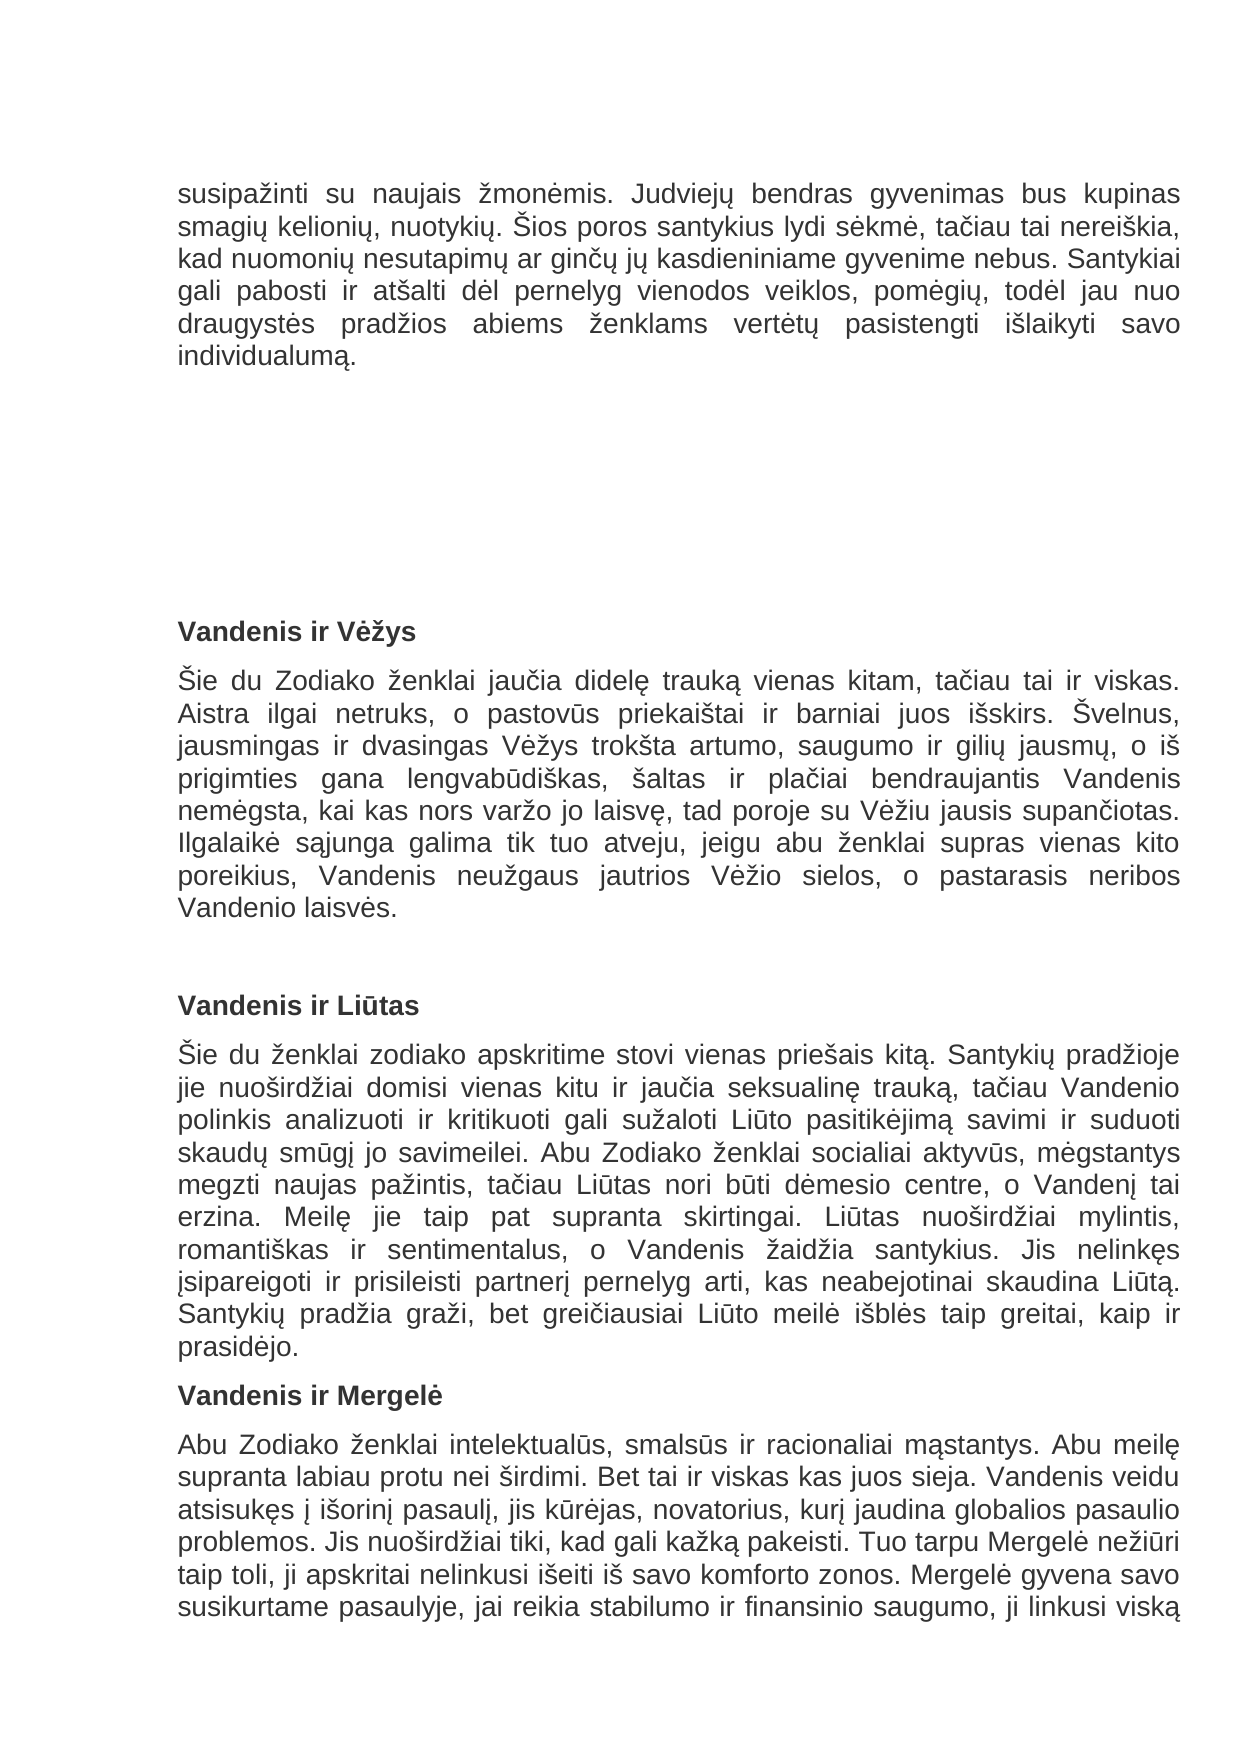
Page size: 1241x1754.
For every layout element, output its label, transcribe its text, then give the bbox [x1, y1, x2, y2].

text Abu Zodiako ženklai intelektualūs, smalsūs ir racionaliai mąstantys. Abu meilę supranta labiau protu nei širdimi. Bet tai ir viskas kas juos sieja. Vandenis veidu atsisukęs į išorinį pasaulį, jis kūrėjas, novatorius, kurį jaudina globalios pasaulio problemos. Jis nuoširdžiai tiki, kad gali kažką pakeisti. Tuo tarpu Mergelė nežiūri taip toli, ji apskritai nelinkusi išeiti iš savo komforto zonos. Mergelė gyvena savo susikurtame pasaulyje, jai reikia stabilumo ir finansinio saugumo, ji linkusi viską [177, 1428, 1181, 1622]
text Vandenis ir Vėžys [177, 615, 1181, 648]
text Šie du Zodiako ženklai jaučia didelę trauką vienas kitam, tačiau tai ir viskas. Aistra ilgai netruks, o pastovūs priekaištai ir barniai juos išskirs. Švelnus, jausmingas ir dvasingas Vėžys trokšta artumo, saugumo ir gilių jausmų, o iš prigimties gana lengvabūdiškas, šaltas ir plačiai bendraujantis Vandenis nemėgsta, kai kas nors varžo jo laisvę, tad poroje su Vėžiu jausis supančiotas. Ilgalaikė sąjunga galima tik tuo atveju, jeigu abu ženklai supras vienas kito poreikius, Vandenis neužgaus jautrios Vėžio sielos, o pastarasis neribos Vandenio laisvės. [177, 664, 1181, 923]
text Vandenis ir Mergelė [177, 1379, 1181, 1411]
text Šie du ženklai zodiako apskritime stovi vienas priešais kitą. Santykių pradžioje jie nuoširdžiai domisi vienas kitu ir jaučia seksualinę trauką, tačiau Vandenio polinkis analizuoti ir kritikuoti gali sužaloti Liūto pasitikėjimą savimi ir suduoti skaudų smūgį jo savimeilei. Abu Zodiako ženklai socialiai aktyvūs, mėgstantys megzti naujas pažintis, tačiau Liūtas nori būti dėmesio centre, o Vandenį tai erzina. Meilę jie taip pat supranta skirtingai. Liūtas nuoširdžiai mylintis, romantiškas ir sentimentalus, o Vandenis žaidžia santykius. Jis nelinkęs įsipareigoti ir prisileisti partnerį pernelyg arti, kas neabejotinai skaudina Liūtą. Santykių pradžia graži, bet greičiausiai Liūto meilė išblės taip greitai, kaip ir prasidėjo. [177, 1038, 1181, 1362]
text Vandenis ir Liūtas [177, 989, 1181, 1022]
text susipažinti su naujais žmonėmis. Judviejų bendras gyvenimas bus kupinas smagių kelionių, nuotykių. Šios poros santykius lydi sėkmė, tačiau tai nereiškia, kad nuomonių nesutapimų ar ginčų jų kasdieniniame gyvenime nebus. Santykiai gali pabosti ir atšalti dėl pernelyg vienodos veiklos, pomėgių, todėl jau nuo draugystės pradžios abiems ženklams vertėtų pasistengti išlaikyti savo individualumą. [177, 177, 1181, 372]
